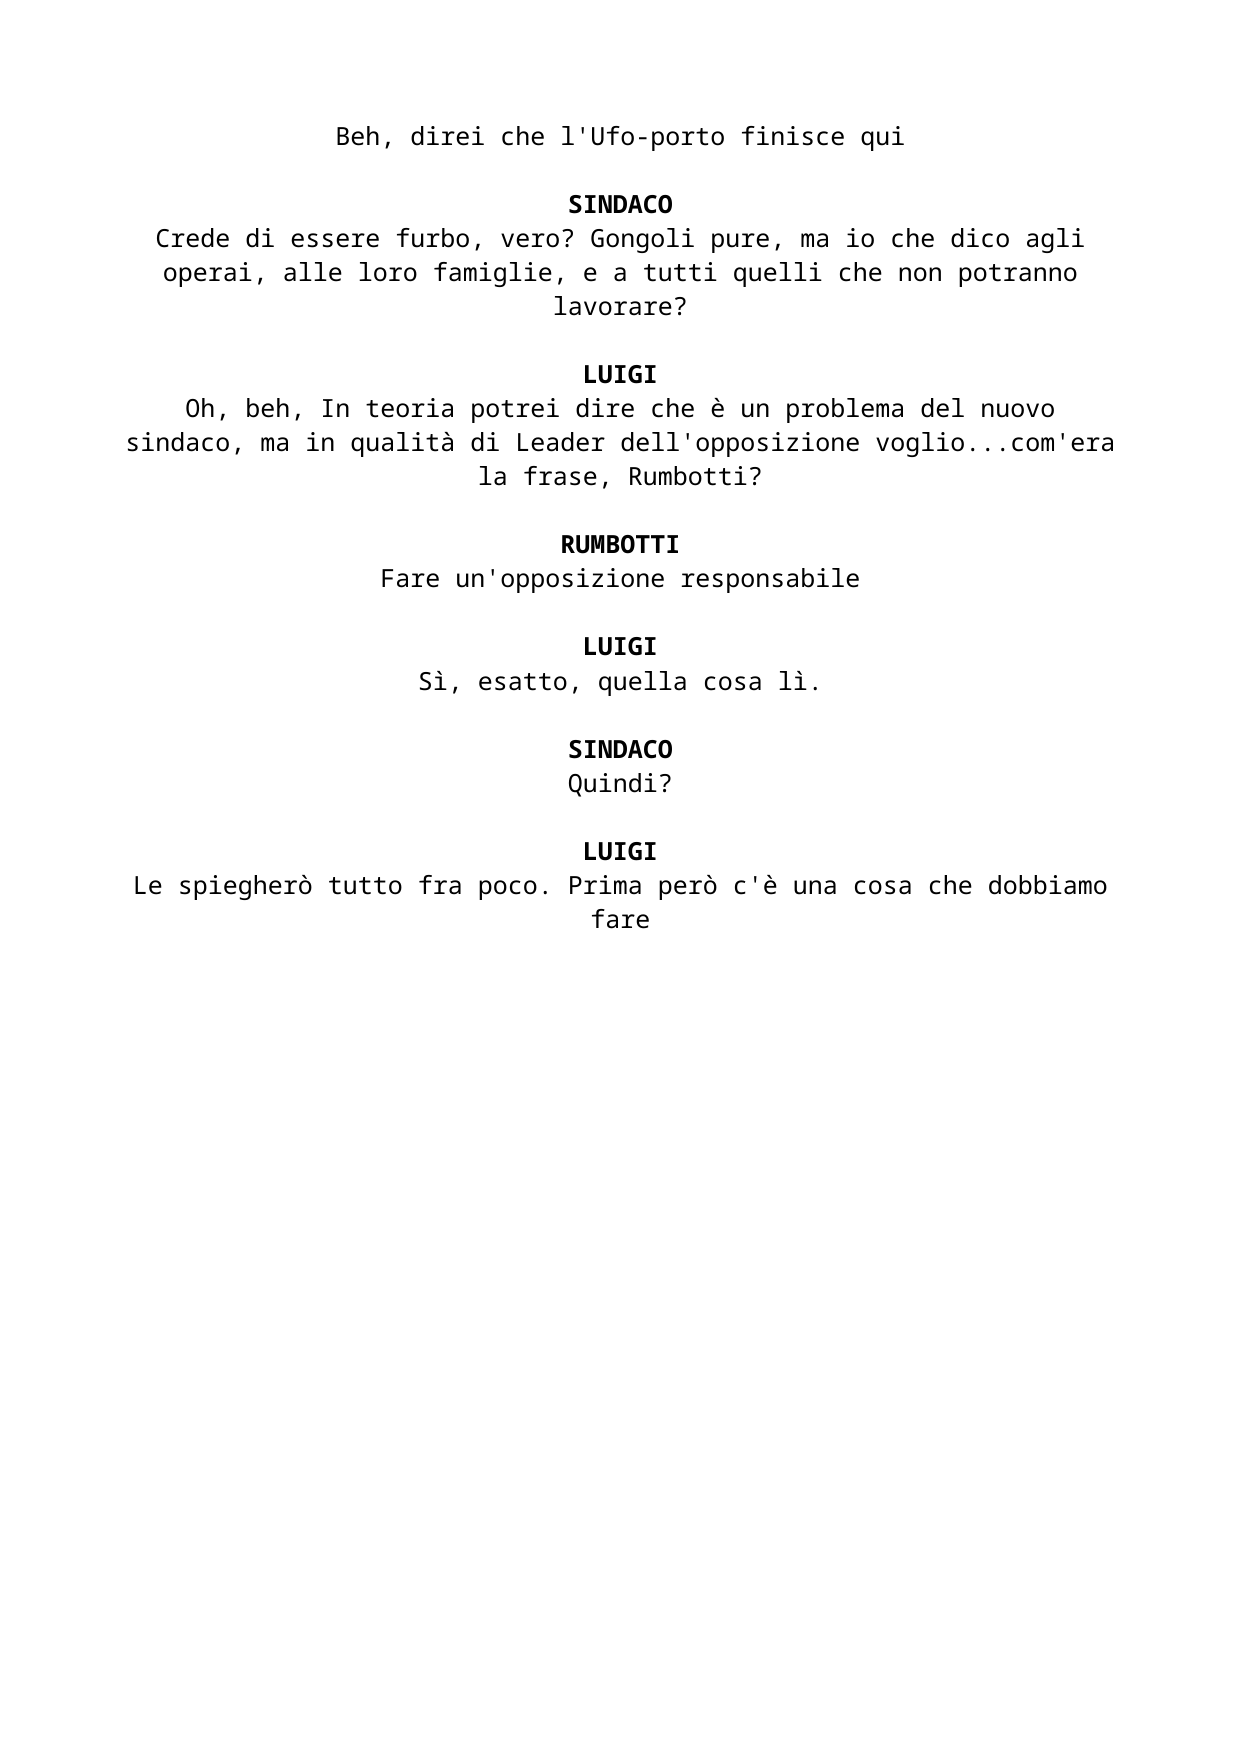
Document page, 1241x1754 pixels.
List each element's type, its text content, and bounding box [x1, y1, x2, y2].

text Fare un'opposizione responsabile [118, 561, 1122, 595]
text RUMBOTTI [118, 527, 1122, 561]
text Sì, esatto, quella cosa lì. [118, 663, 1122, 697]
text Beh, direi che l'Ufo-porto finisce qui [118, 118, 1122, 152]
text LUIGI [118, 357, 1122, 391]
text Le spiegherò tutto fra poco. Prima però c'è una cosa che dobbiamo fare [118, 867, 1122, 936]
text Oh, beh, In teoria potrei dire che è un problema del nuovo sindaco, ma in qualità di Leader dell'opposizione voglio...com'era la frase, Rumbotti? [118, 391, 1122, 493]
text Quindi? [118, 765, 1122, 799]
text SINDACO [118, 731, 1122, 765]
text LUIGI [118, 833, 1122, 867]
text SINDACO [118, 186, 1122, 220]
text Crede di essere furbo, vero? Gongoli pure, ma io che dico agli operai, alle loro famiglie, e a tutti quelli che non potranno lavorare? [118, 220, 1122, 322]
text LUIGI [118, 629, 1122, 663]
